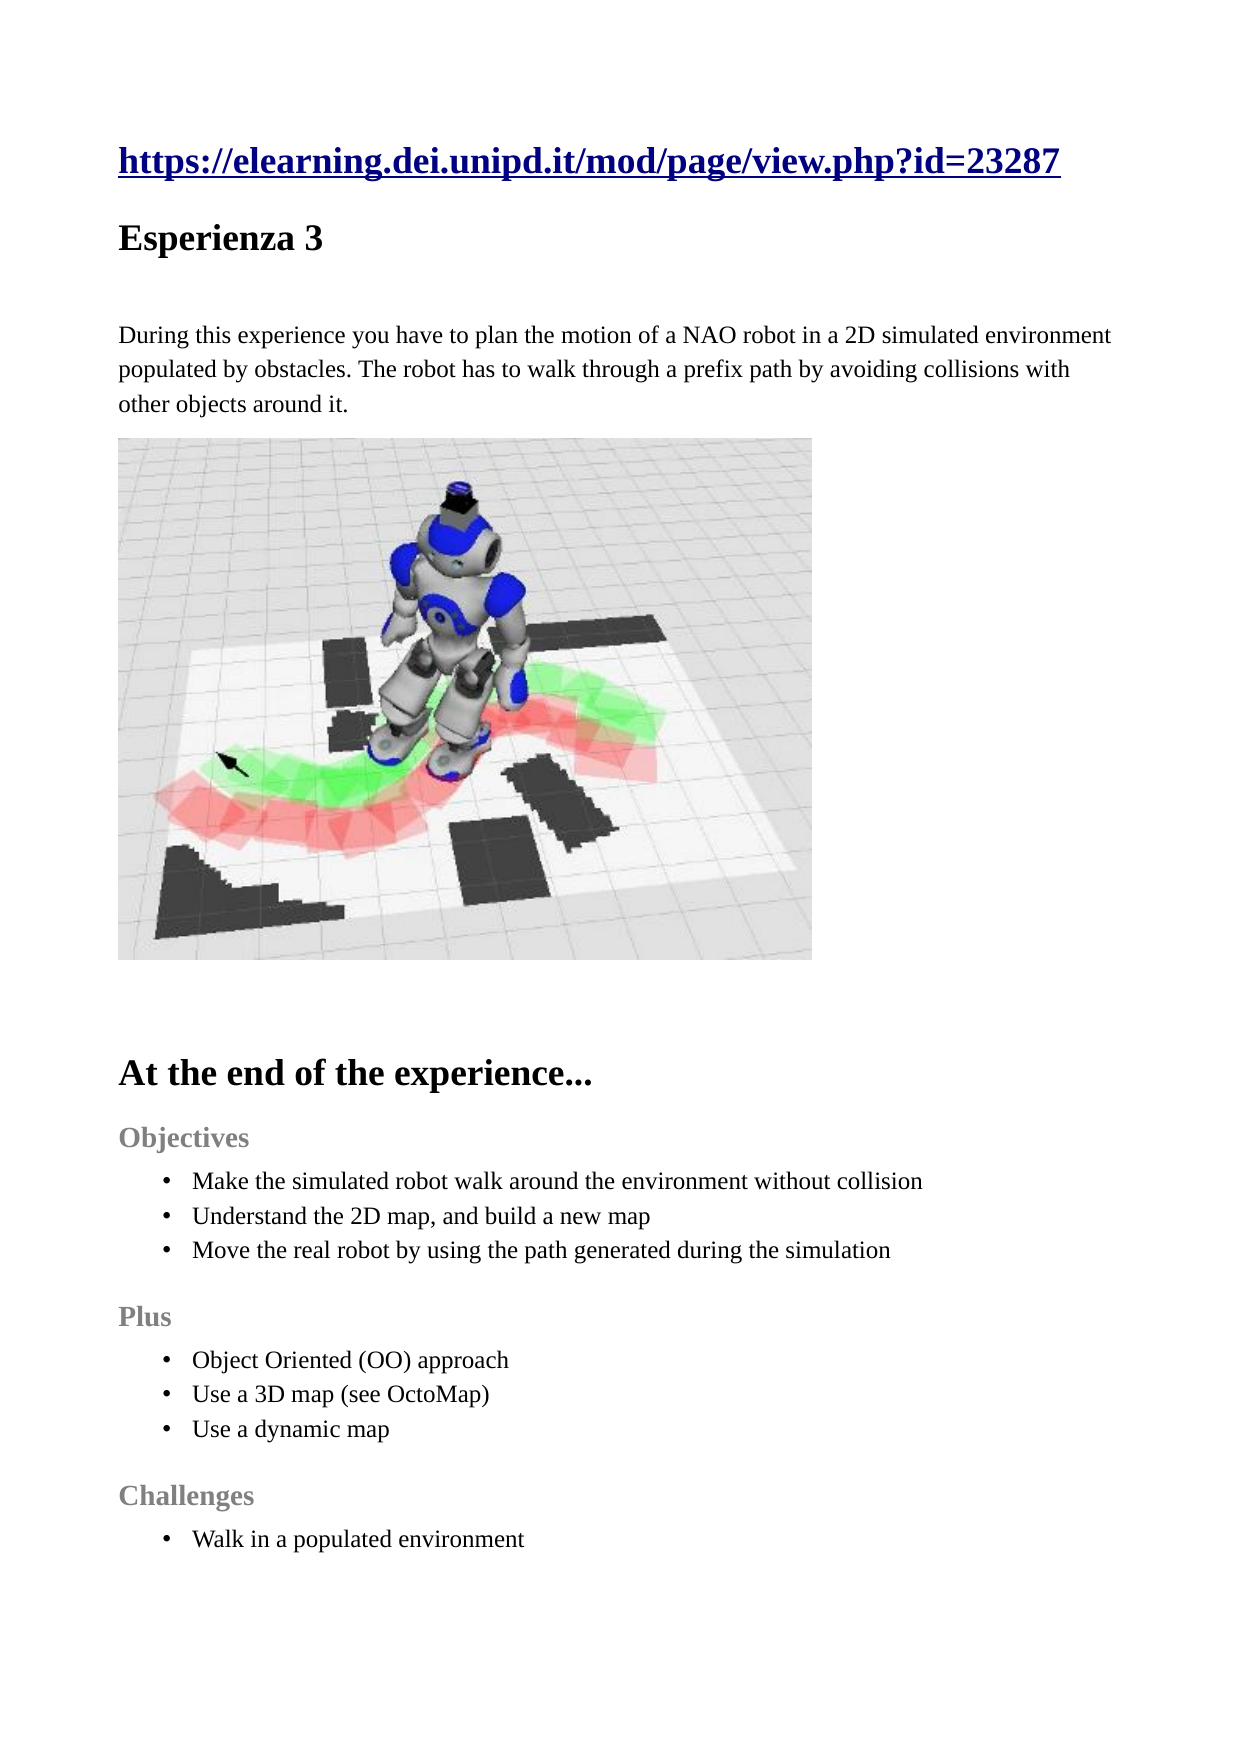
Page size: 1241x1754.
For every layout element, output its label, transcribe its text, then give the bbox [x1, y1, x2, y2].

subtitle Challenges [118, 1478, 1122, 1511]
subtitle At the end of the experience... [118, 1050, 1122, 1093]
list Make the simulated robot walk around the environment without collision [162, 1166, 1122, 1195]
list Use a dynamic map [162, 1414, 1122, 1443]
subtitle Objectives [118, 1120, 1122, 1154]
text During this experience you have to plan the motion of a NAO robot in a 2D simulated environment populated by obstacles. The robot has to walk through a prefix path by avoiding collisions with other objects around it. [118, 320, 1122, 418]
list Understand the 2D map, and build a new map [162, 1201, 1122, 1230]
list Move the real robot by using the path generated during the simulation [162, 1235, 1122, 1264]
list Walk in a populated environment [162, 1524, 1122, 1552]
list Object Oriented (OO) approach [162, 1345, 1122, 1374]
subtitle Esperienza 3 [118, 215, 1122, 258]
picture [118, 438, 812, 960]
subtitle Plus [118, 1299, 1122, 1333]
subtitle https://elearning.dei.unipd.it/mod/page/view.php?id=23287 [118, 139, 1122, 182]
list Use a 3D map (see OctoMap) [162, 1379, 1122, 1408]
